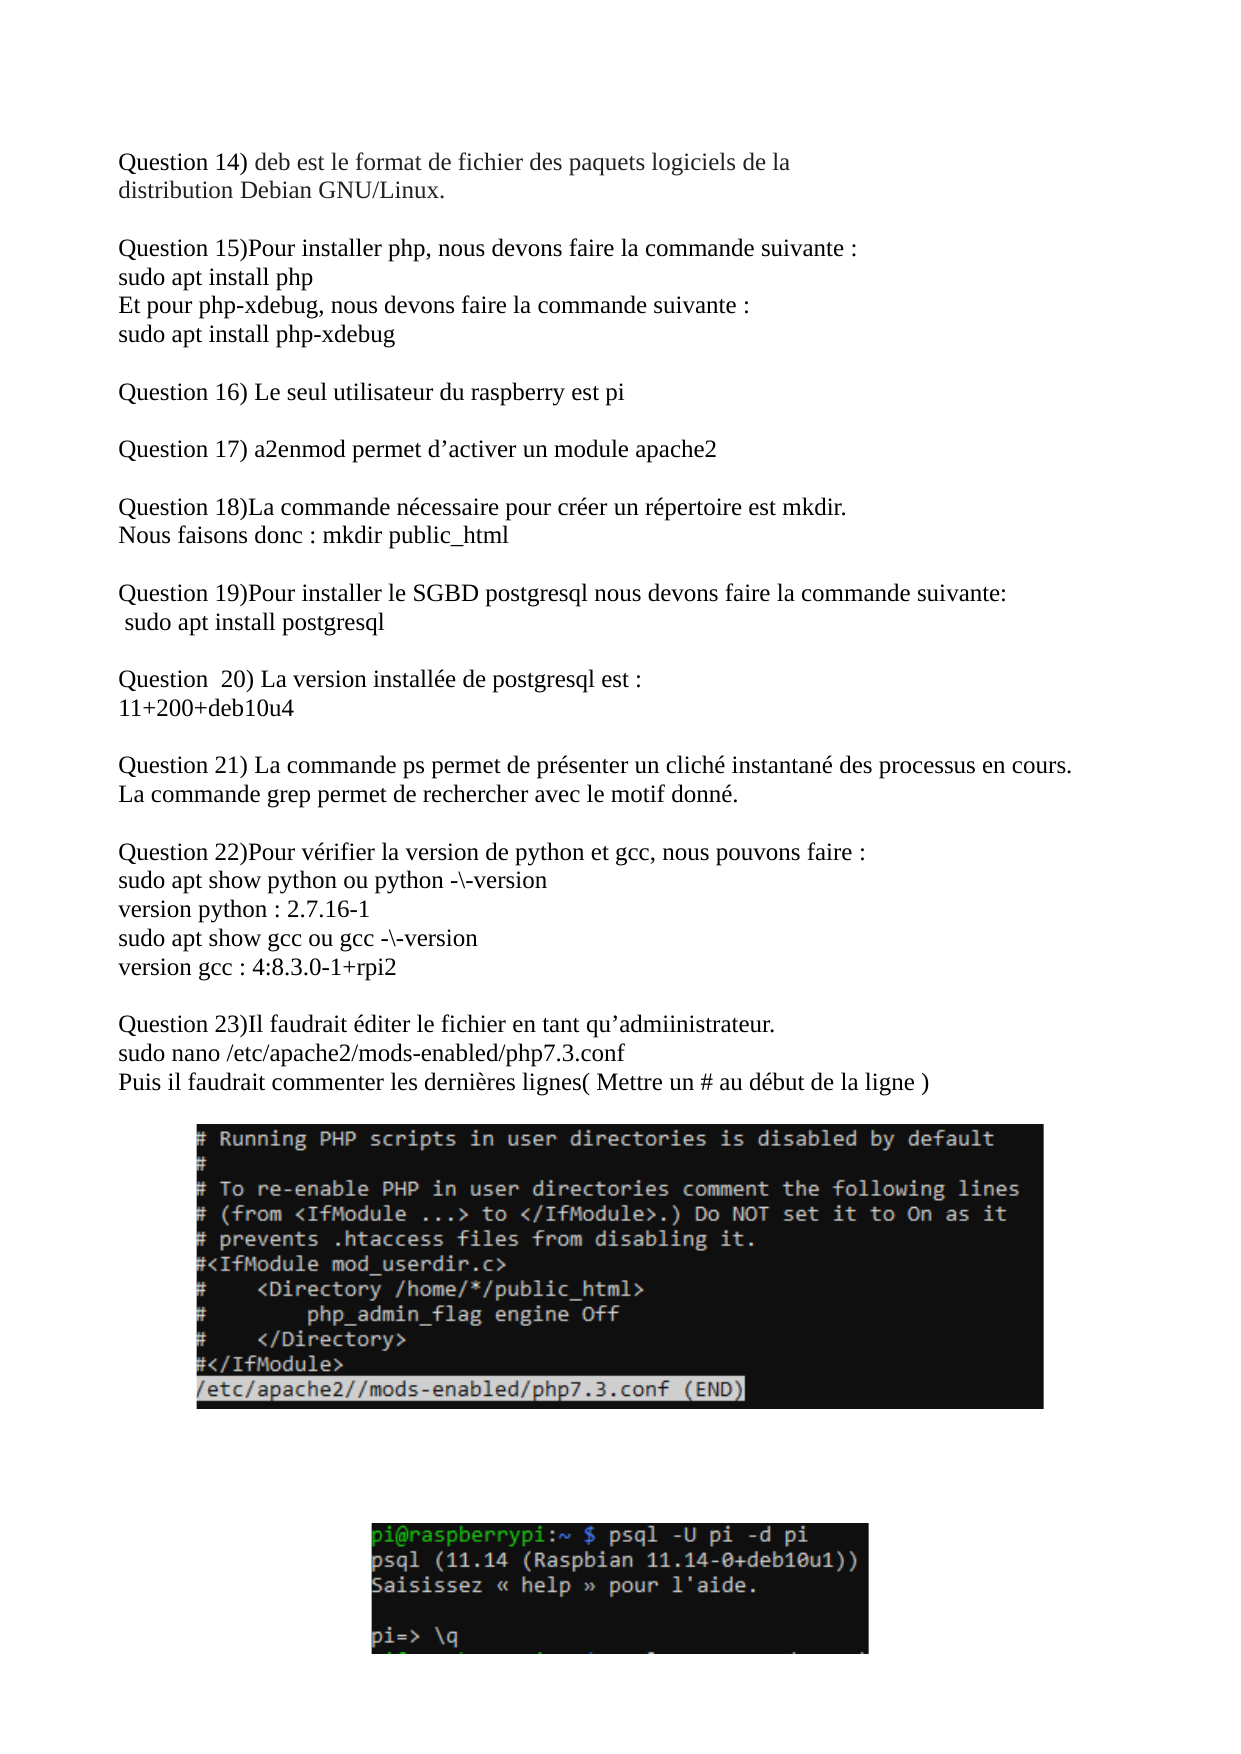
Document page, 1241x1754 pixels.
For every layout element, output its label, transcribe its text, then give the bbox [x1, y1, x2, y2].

text sudo apt install postgresql [118, 607, 1122, 636]
text 11+200+deb10u4 [118, 693, 1122, 722]
text version python : 2.7.16-1 [118, 894, 1122, 923]
text Question 17) a2enmod permet d’activer un module apache2 [118, 434, 1122, 463]
text La commande grep permet de rechercher avec le motif donné. [118, 779, 1122, 808]
text Nous faisons donc : mkdir public_html [118, 521, 1122, 549]
text sudo apt install php [118, 262, 1122, 291]
text Puis il faudrait commenter les dernières lignes( Mettre un # au début de la ligne ) [118, 1067, 1122, 1096]
text sudo apt install php-xdebug [118, 319, 1122, 348]
text Question 20) La version installée de postgresql est : [118, 664, 1122, 693]
text Question 15)Pour installer php, nous devons faire la commande suivante : [118, 233, 1122, 262]
text sudo nano /etc/apache2/mods-enabled/php7.3.conf [118, 1038, 1122, 1067]
text version gcc : 4:8.3.0-1+rpi2 [118, 952, 1122, 981]
text Question 14) deb est le format de fichier des paquets logiciels de la distribution Debian GNU/Linux. [118, 147, 1122, 204]
text Question 19)Pour installer le SGBD postgresql nous devons faire la commande suivante: [118, 578, 1122, 607]
text sudo apt show gcc ou gcc -\-version [118, 923, 1122, 952]
text Question 16) Le seul utilisateur du raspberry est pi [118, 377, 1122, 406]
text Question 23)Il faudrait éditer le fichier en tant qu’admiinistrateur. [118, 1009, 1122, 1038]
text sudo apt show python ou python -\-version [118, 866, 1122, 894]
text Question 18)La commande nécessaire pour créer un répertoire est mkdir. [118, 492, 1122, 521]
picture [371, 1523, 869, 1654]
text Question 21) La commande ps permet de présenter un cliché instantané des processus en cours. [118, 751, 1122, 779]
text Et pour php-xdebug, nous devons faire la commande suivante : [118, 291, 1122, 319]
picture [196, 1124, 1044, 1409]
text Question 22)Pour vérifier la version de python et gcc, nous pouvons faire : [118, 837, 1122, 866]
